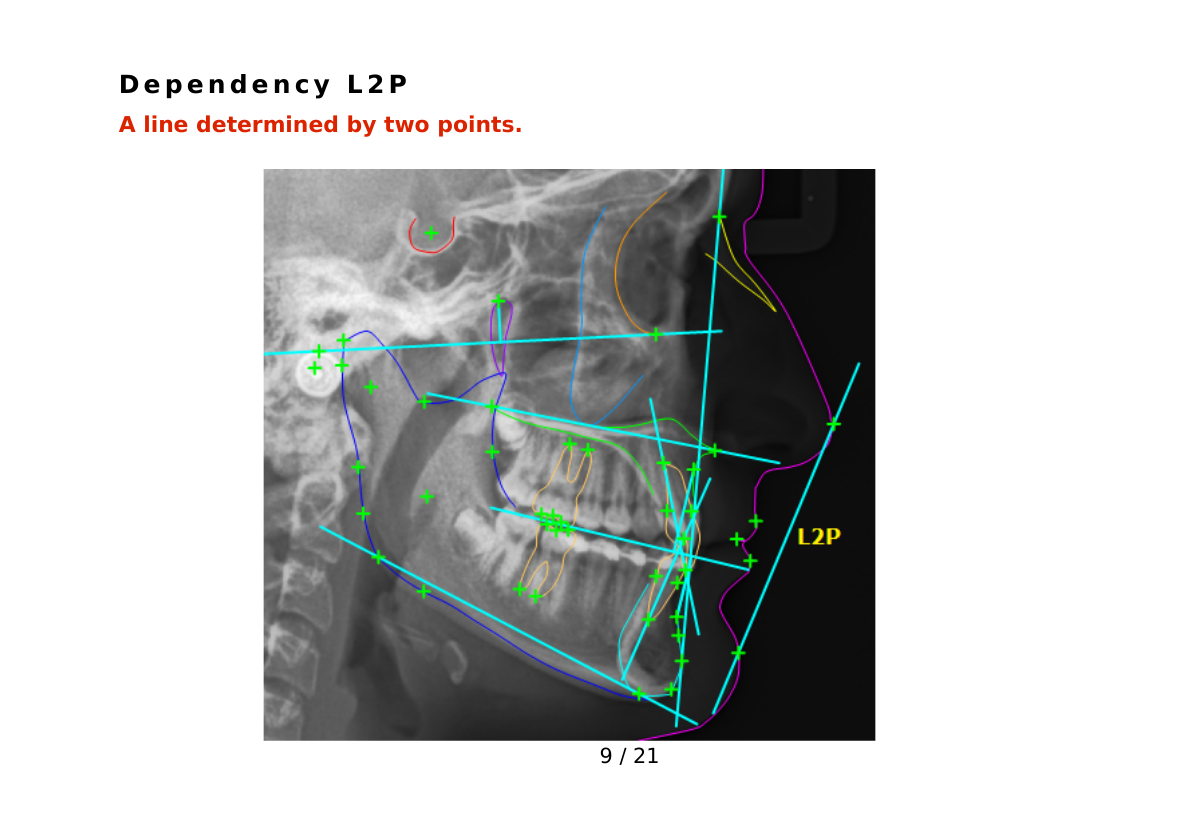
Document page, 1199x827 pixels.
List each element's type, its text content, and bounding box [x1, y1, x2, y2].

picture [263, 169, 876, 745]
title Dependency L2P [118, 71, 1140, 100]
text A line determined by two points. [118, 112, 1140, 137]
